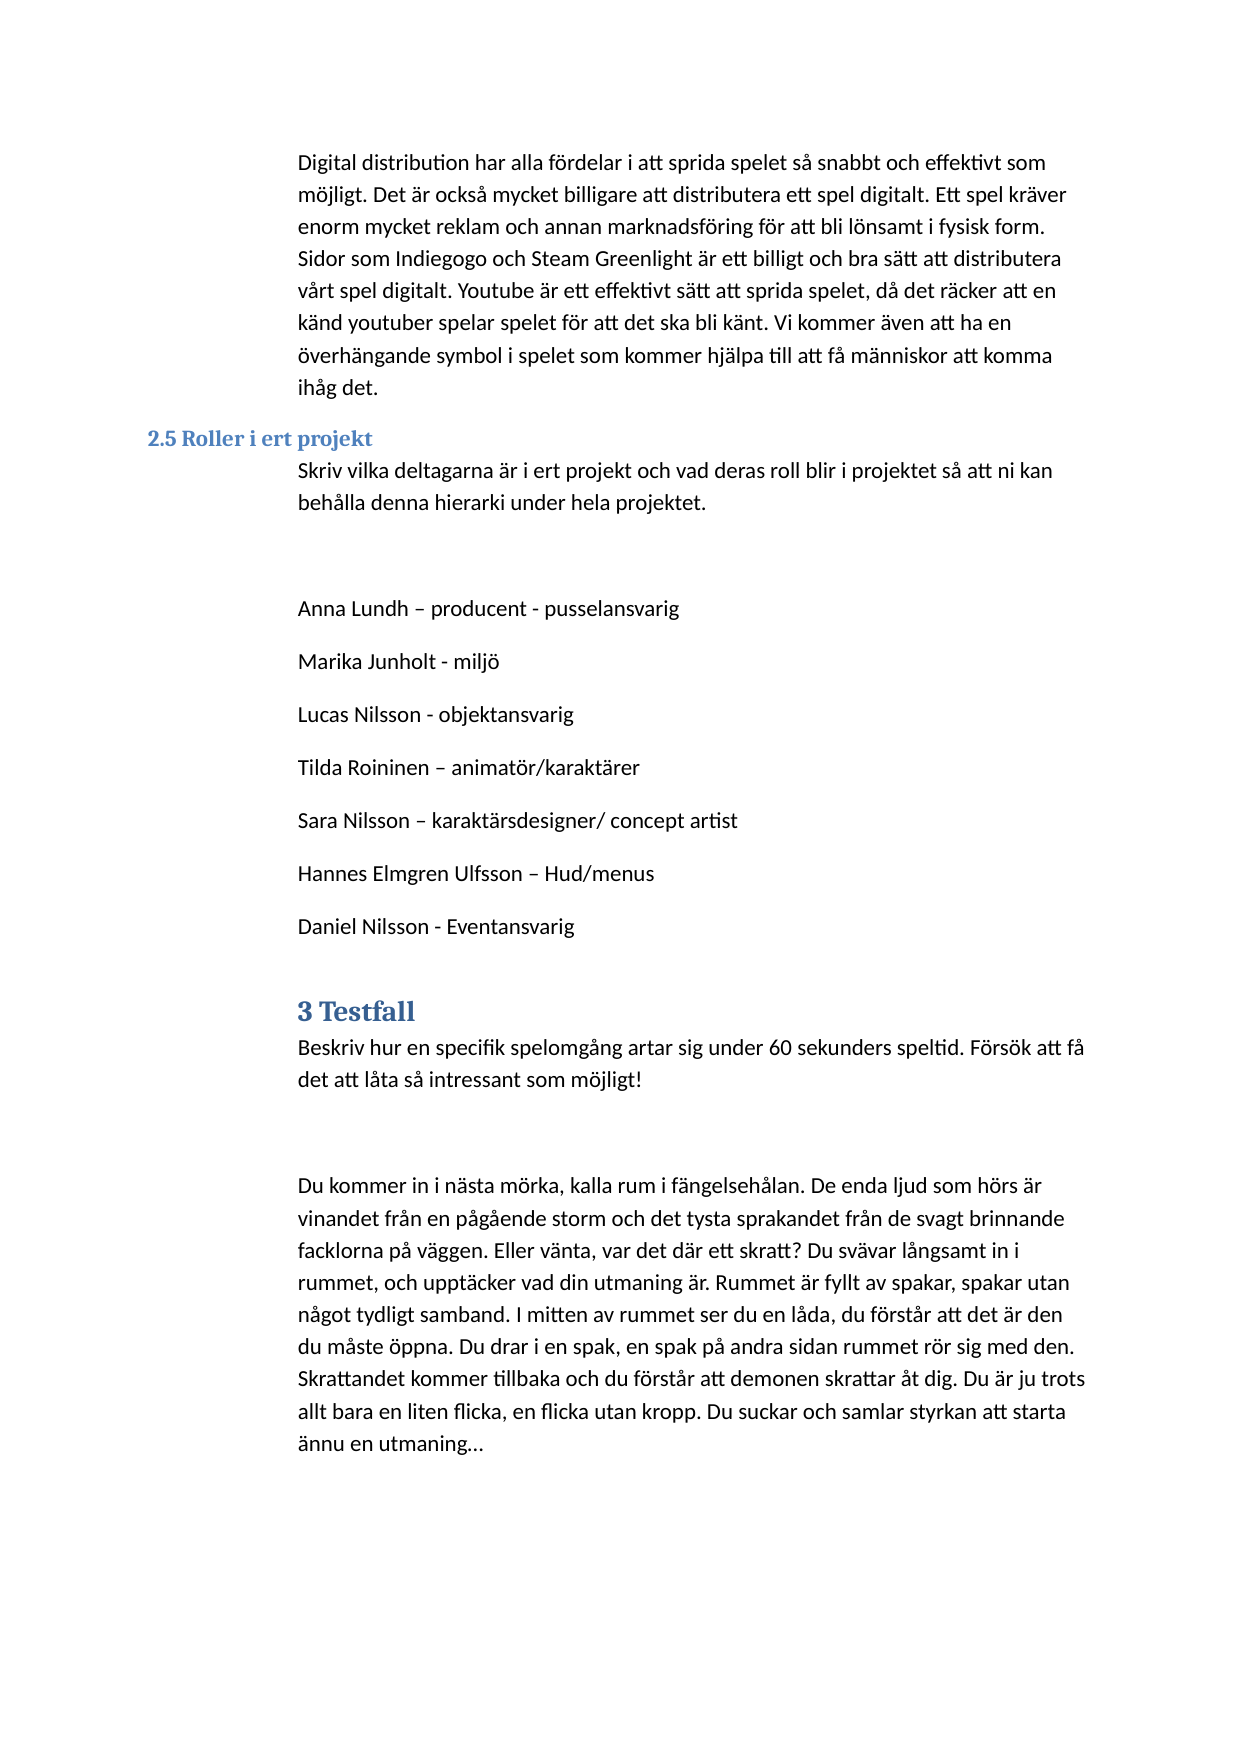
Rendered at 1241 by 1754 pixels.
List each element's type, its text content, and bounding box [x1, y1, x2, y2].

subtitle 3 Testfall [298, 995, 1093, 1028]
text Hannes Elmgren Ulfsson – Hud/menus [298, 859, 1093, 887]
text Tilda Roininen – animatör/karaktärer [298, 753, 1093, 781]
text Sara Nilsson – karaktärsdesigner/ concept artist [298, 806, 1093, 834]
text Digital distribution har alla fördelar i att sprida spelet så snabbt och effektivt som möjligt. Det är också mycket billigare att distributera ett spel digitalt. Ett spel kräver enorm mycket reklam och annan marknadsföring för att bli lönsamt i fysisk form. Sidor som Indiegogo och Steam Greenlight är ett billigt och bra sätt att distributera vårt spel digitalt. Youtube är ett effektivt sätt att sprida spelet, då det räcker att en känd youtuber spelar spelet för att det ska bli känt. Vi kommer även att ha en överhängande symbol i spelet som kommer hjälpa till att få människor att komma ihåg det. [298, 148, 1093, 401]
text Marika Junholt - miljö [298, 647, 1093, 675]
text Beskriv hur en specifik spelomgång artar sig under 60 sekunders speltid. Försök att få det att låta så intressant som möjligt! [298, 1033, 1093, 1093]
text Lucas Nilsson - objektansvarig [298, 700, 1093, 728]
subtitle 2.5 Roller i ert projekt [148, 426, 1093, 452]
text Skriv vilka deltagarna är i ert projekt och vad deras roll blir i projektet så att ni kan behålla denna hierarki under hela projektet. [298, 456, 1093, 516]
text Du kommer in i nästa mörka, kalla rum i fängelsehålan. De enda ljud som hörs är vinandet från en pågående storm och det tysta sprakandet från de svagt brinnande facklorna på väggen. Eller vänta, var det där ett skratt? Du svävar långsamt in i rummet, och upptäcker vad din utmaning är. Rummet är fyllt av spakar, spakar utan något tydligt samband. I mitten av rummet ser du en låda, du förstår att det är den du måste öppna. Du drar i en spak, en spak på andra sidan rummet rör sig med den. Skrattandet kommer tillbaka och du förstår att demonen skrattar åt dig. Du är ju trots allt bara en liten flicka, en flicka utan kropp. Du suckar och samlar styrkan att starta ännu en utmaning… [298, 1171, 1093, 1457]
text Anna Lundh – producent - pusselansvarig [298, 594, 1093, 622]
text Daniel Nilsson - Eventansvarig [298, 912, 1093, 941]
